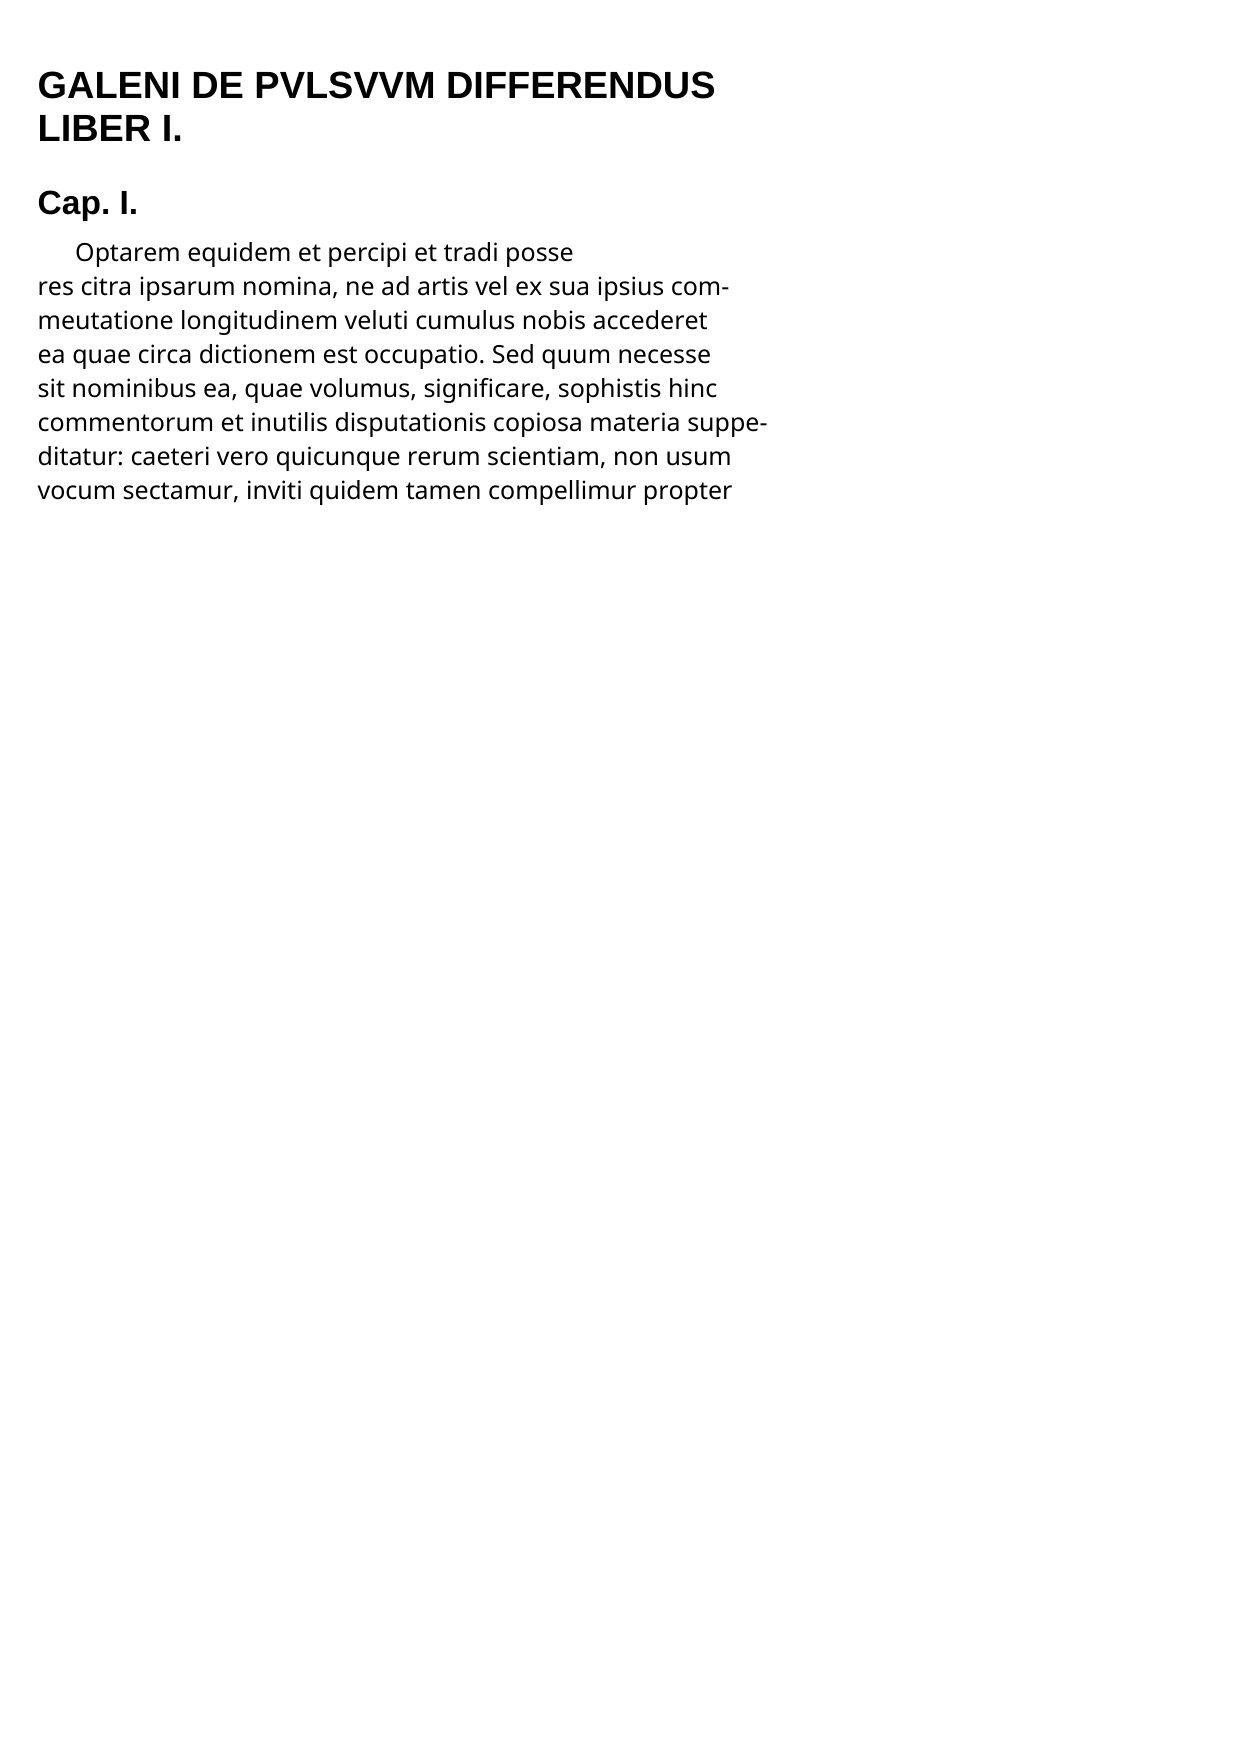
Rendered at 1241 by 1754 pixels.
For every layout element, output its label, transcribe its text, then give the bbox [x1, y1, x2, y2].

subtitle GALENI DE PVLSVVM DIFFERENDUS LIBER I. [37, 62, 1203, 150]
subtitle Cap. I. [37, 183, 1203, 222]
text Optarem equidem et percipi et tradi posse res citra ipsarum nomina, ne ad artis vel ex sua ipsius com- meutatione longitudinem veluti cumulus nobis accederet ea quae circa dictionem est occupatio. Sed quum necesse sit nominibus ea, quae volumus, significare, sophistis hinc commentorum et inutilis disputationis copiosa materia suppe- ditatur: caeteri vero quicunque rerum scientiam, non usum vocum sectamur, inviti quidem tamen compellimur propter [37, 234, 1203, 507]
